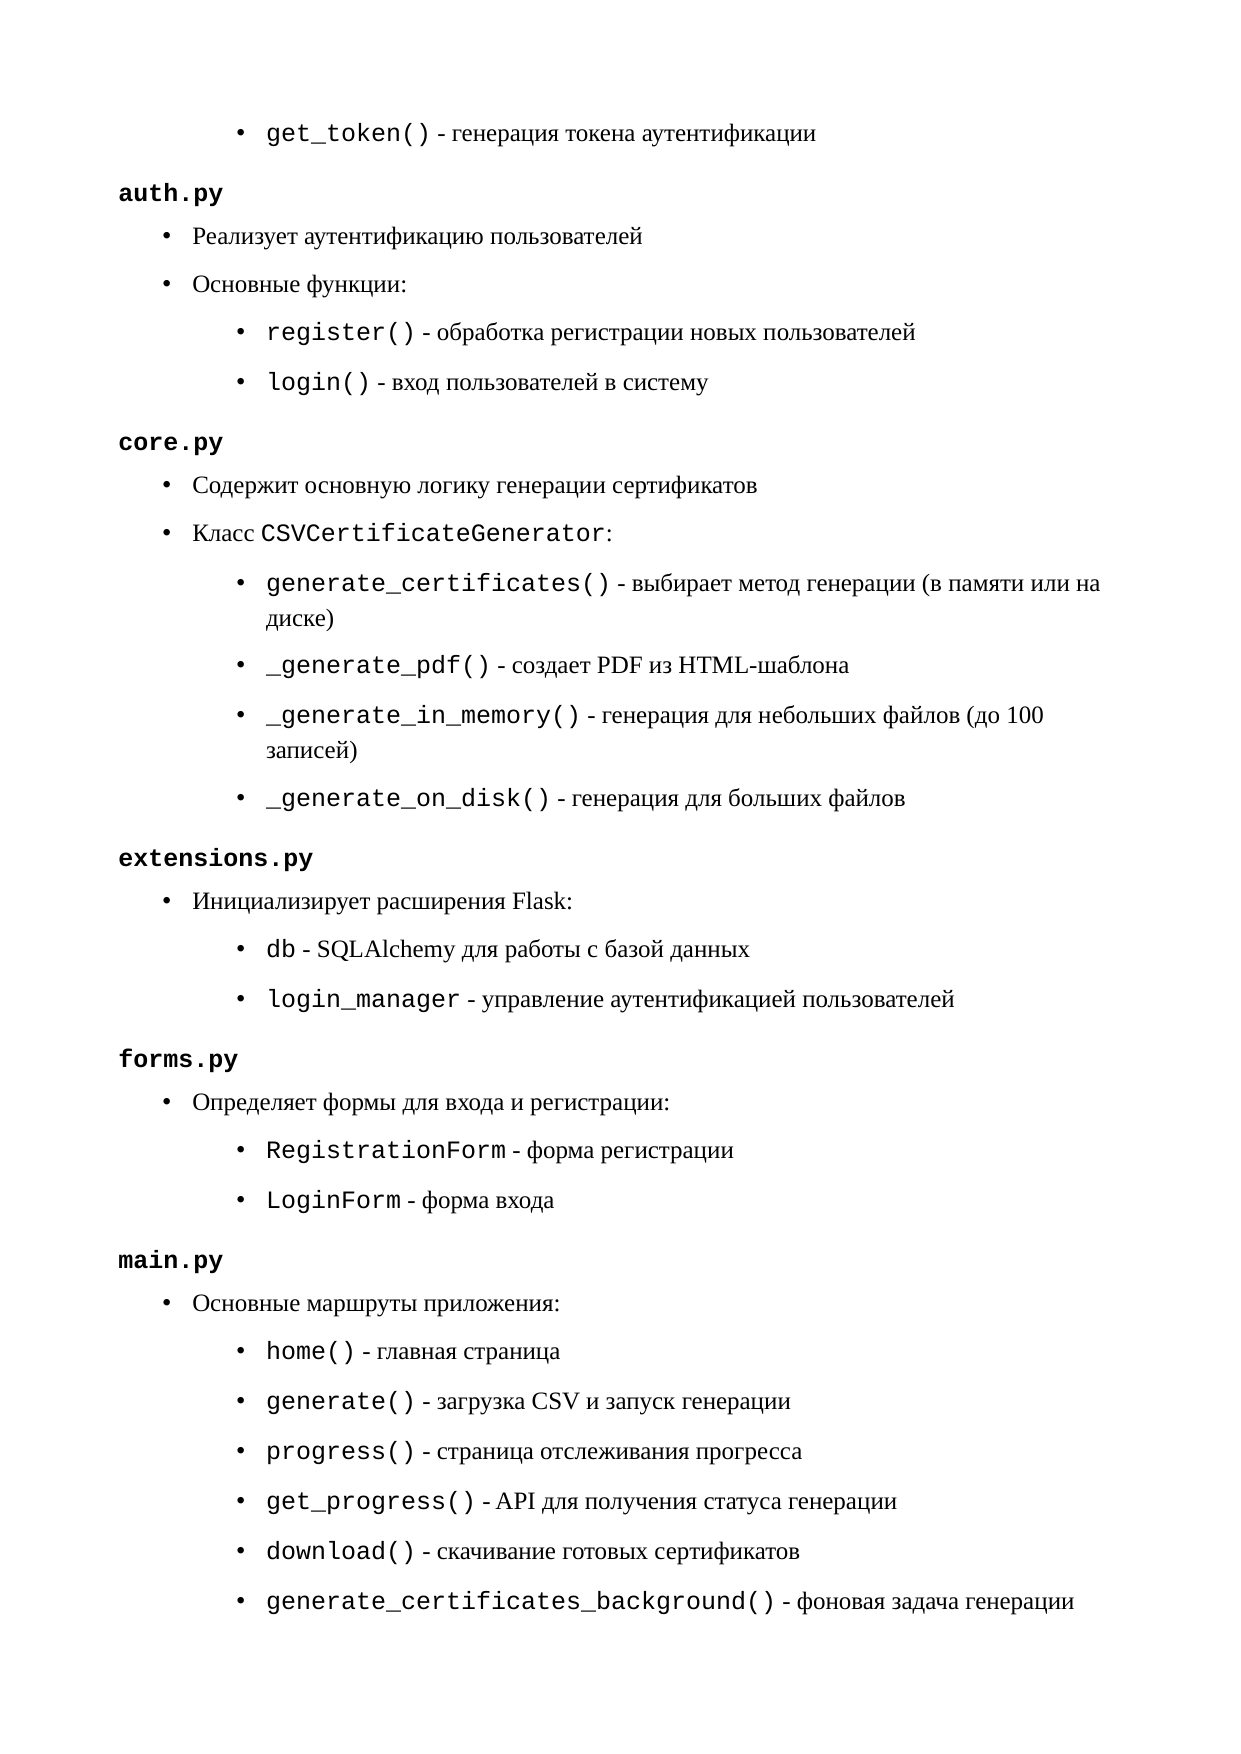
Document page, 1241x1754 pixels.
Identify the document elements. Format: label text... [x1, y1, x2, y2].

list _generate_in_memory() - генерация для небольших файлов (до 100 записей) [236, 700, 1122, 764]
subtitle main.py [118, 1247, 1122, 1276]
list login_manager - управление аутентификацией пользователей [236, 984, 1122, 1015]
list register() - обработка регистрации новых пользователей [236, 317, 1122, 347]
subtitle forms.py [118, 1046, 1122, 1075]
list _generate_on_disk() - генерация для больших файлов [236, 783, 1122, 814]
list Содержит основную логику генерации сертификатов [162, 470, 1122, 499]
list Инициализирует расширения Flask: [162, 886, 1122, 915]
list _generate_pdf() - создает PDF из HTML-шаблона [236, 650, 1122, 681]
list RegistrationForm - форма регистрации [236, 1135, 1122, 1166]
subtitle auth.py [118, 181, 1122, 209]
list generate_certificates() - выбирает метод генерации (в памяти или на диске) [236, 568, 1122, 631]
list Основные маршруты приложения: [162, 1288, 1122, 1317]
list get_progress() - API для получения статуса генерации [236, 1486, 1122, 1517]
list Реализует аутентификацию пользователей [162, 221, 1122, 250]
list LoginForm - форма входа [236, 1185, 1122, 1216]
subtitle core.py [118, 429, 1122, 457]
list generate_certificates_background() - фоновая задача генерации [236, 1586, 1122, 1617]
list download() - скачивание готовых сертификатов [236, 1536, 1122, 1567]
list get_token() - генерация токена аутентификации [236, 118, 1122, 149]
subtitle extensions.py [118, 846, 1122, 874]
list db - SQLAlchemy для работы с базой данных [236, 934, 1122, 965]
list home() - главная страница [236, 1336, 1122, 1367]
list Класс CSVCertificateGenerator: [162, 518, 1122, 548]
list progress() - страница отслеживания прогресса [236, 1436, 1122, 1467]
list login() - вход пользователей в систему [236, 367, 1122, 397]
list generate() - загрузка CSV и запуск генерации [236, 1386, 1122, 1417]
list Определяет формы для входа и регистрации: [162, 1087, 1122, 1116]
list Основные функции: [162, 269, 1122, 298]
